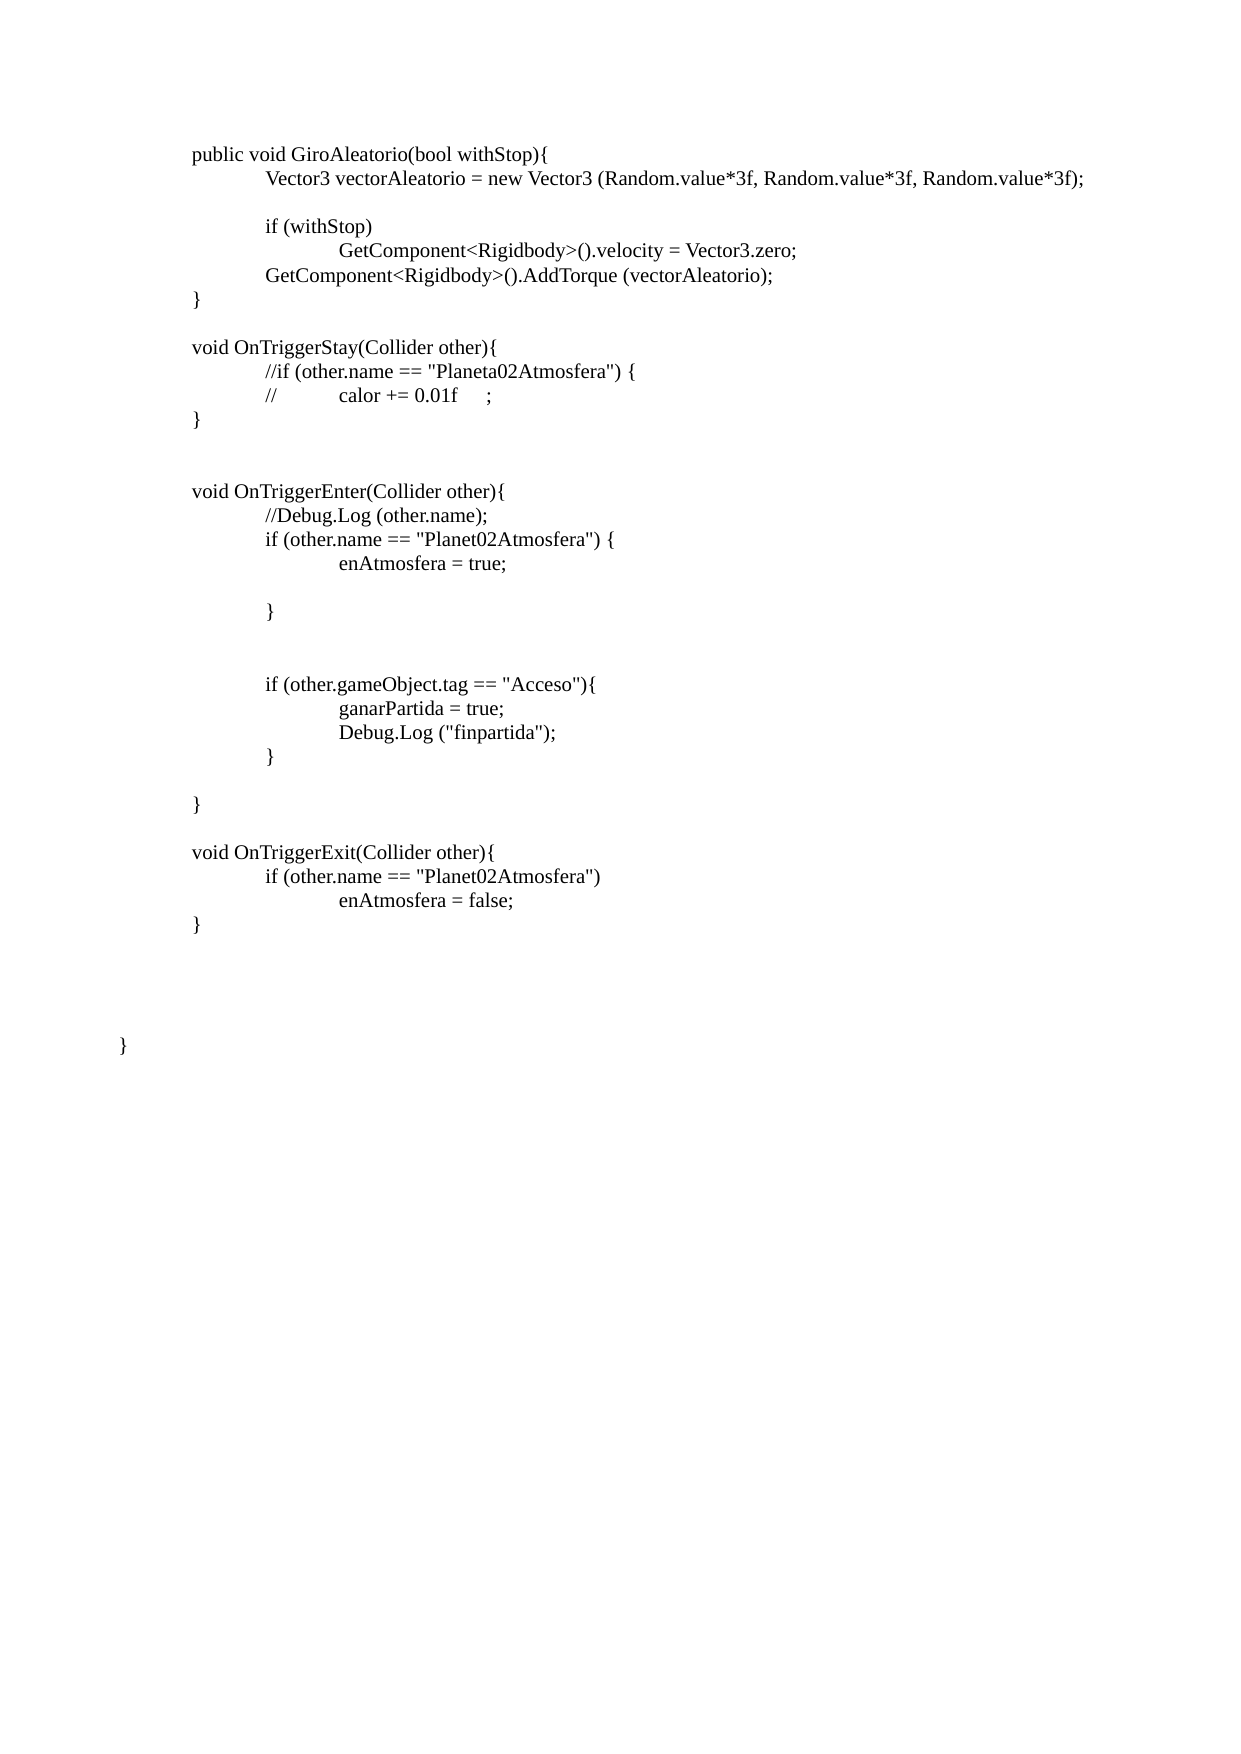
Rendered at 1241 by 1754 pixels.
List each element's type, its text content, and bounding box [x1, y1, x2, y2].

text } [118, 1032, 1122, 1057]
text void OnTriggerEnter(Collider other){ [118, 479, 1122, 503]
text //Debug.Log (other.name); [118, 503, 1122, 527]
text void OnTriggerStay(Collider other){ [118, 335, 1122, 359]
text if (withStop) [118, 214, 1122, 238]
text if (other.name == "Planet02Atmosfera") { [118, 527, 1122, 551]
text } [118, 744, 1122, 768]
text void OnTriggerExit(Collider other){ [118, 840, 1122, 864]
text if (other.gameObject.tag == "Acceso"){ [118, 672, 1122, 696]
text } [118, 287, 1122, 311]
text Debug.Log ("finpartida"); [118, 720, 1122, 744]
text public void GiroAleatorio(bool withStop){ [118, 142, 1122, 166]
text // calor += 0.01f ; [118, 383, 1122, 407]
text //if (other.name == "Planeta02Atmosfera") { [118, 359, 1122, 383]
text if (other.name == "Planet02Atmosfera") [118, 864, 1122, 888]
text ganarPartida = true; [118, 696, 1122, 720]
text enAtmosfera = false; [118, 888, 1122, 912]
text } [118, 912, 1122, 936]
text Vector3 vectorAleatorio = new Vector3 (Random.value*3f, Random.value*3f, Random.value*3f); [118, 166, 1122, 190]
text GetComponent<Rigidbody>().AddTorque (vectorAleatorio); [118, 262, 1122, 287]
text } [118, 599, 1122, 623]
text GetComponent<Rigidbody>().velocity = Vector3.zero; [118, 238, 1122, 262]
text } [118, 407, 1122, 431]
text } [118, 792, 1122, 816]
text enAtmosfera = true; [118, 551, 1122, 575]
